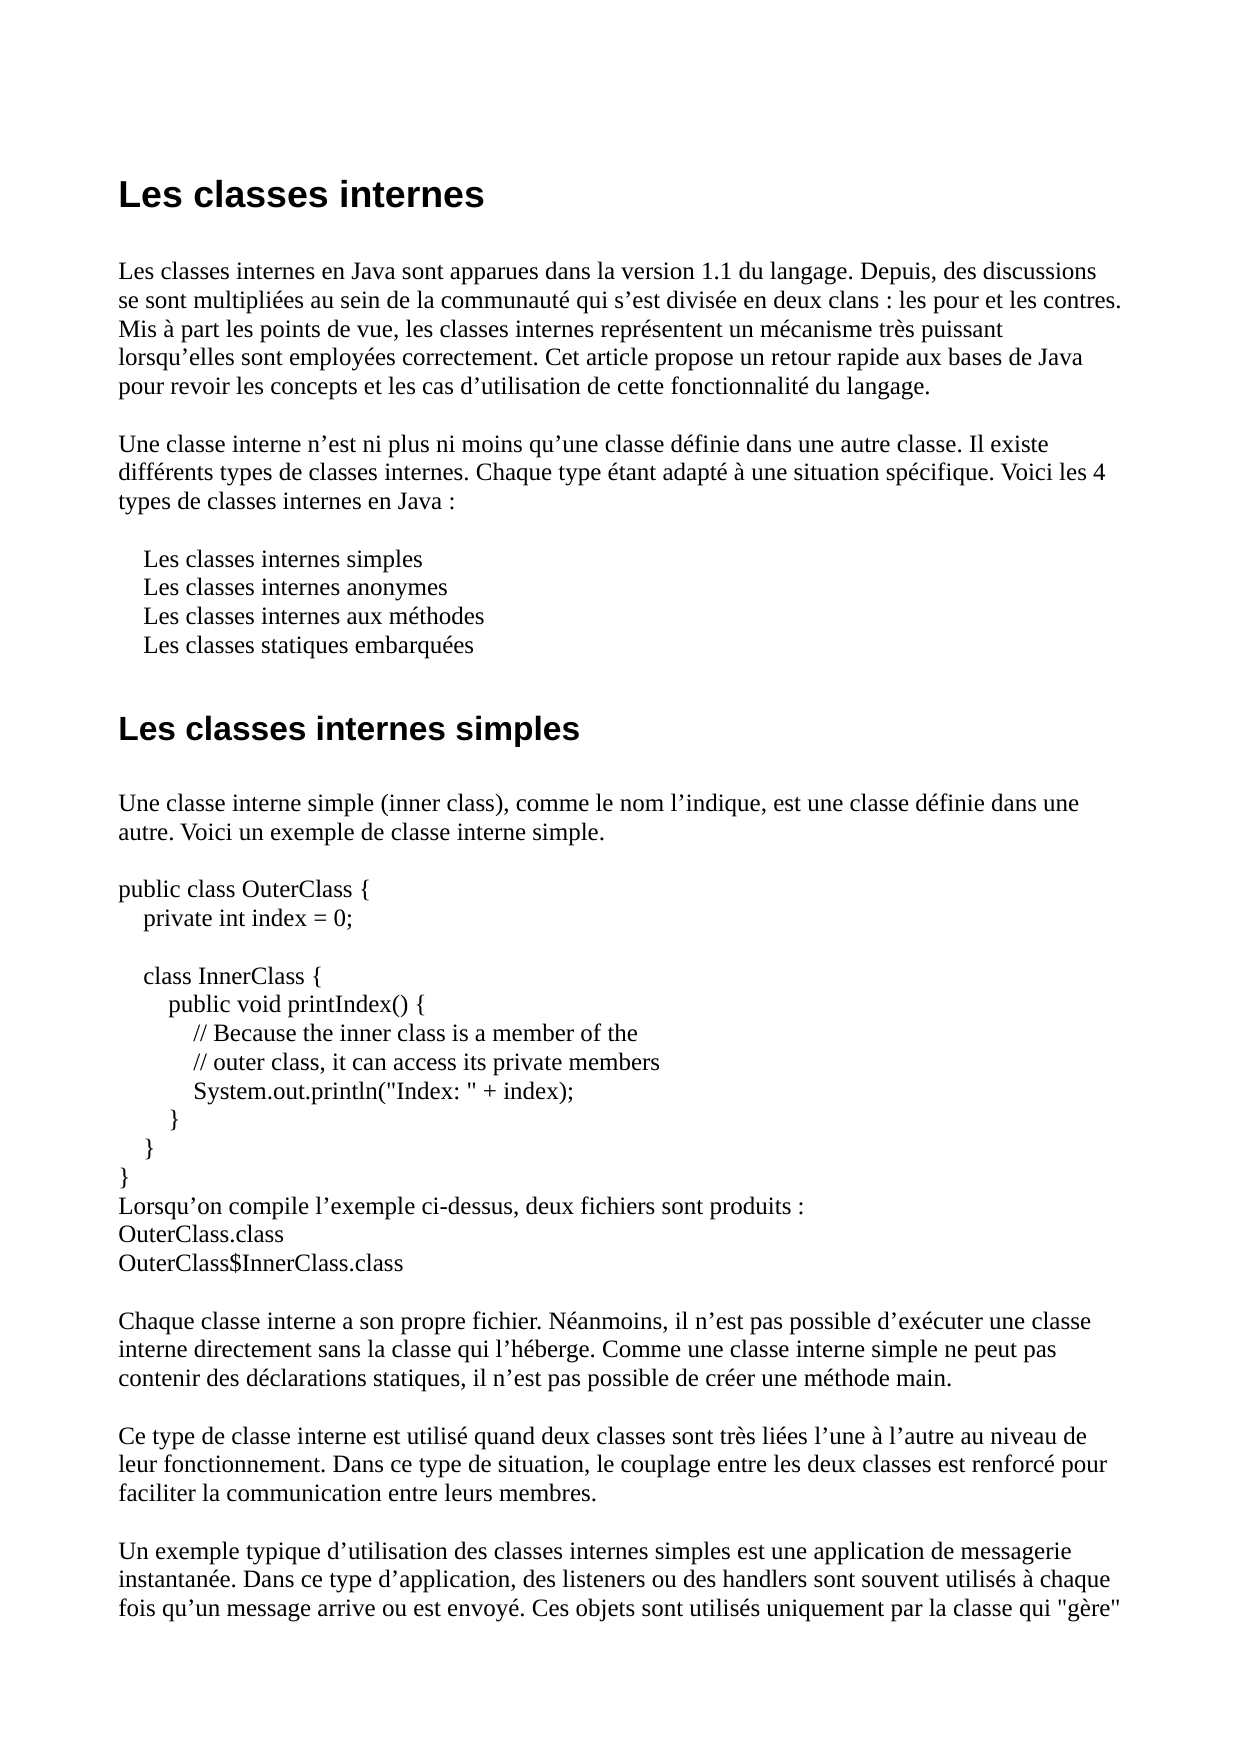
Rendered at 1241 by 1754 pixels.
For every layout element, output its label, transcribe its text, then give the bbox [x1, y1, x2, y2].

text public class OuterClass { [118, 874, 1122, 903]
text Les classes statiques embarquées [118, 630, 1122, 659]
text Les classes internes anonymes [118, 572, 1122, 601]
text } [118, 1133, 1122, 1162]
text Chaque classe interne a son propre fichier. Néanmoins, il n’est pas possible d’exécuter une classe interne directement sans la classe qui l’héberge. Comme une classe interne simple ne peut pas contenir des déclarations statiques, il n’est pas possible de créer une méthode main. [118, 1306, 1122, 1392]
text class InnerClass { [118, 961, 1122, 989]
text // Because the inner class is a member of the [118, 1018, 1122, 1047]
text } [118, 1162, 1122, 1191]
text OuterClass.class [118, 1219, 1122, 1248]
text Une classe interne simple (inner class), comme le nom l’indique, est une classe définie dans une autre. Voici un exemple de classe interne simple. [118, 788, 1122, 846]
subtitle Les classes internes simples [118, 708, 1122, 747]
text Les classes internes aux méthodes [118, 601, 1122, 630]
text Les classes internes en Java sont apparues dans la version 1.1 du langage. Depuis, des discussions se sont multipliées au sein de la communauté qui s’est divisée en deux clans : les pour et les contres. Mis à part les points de vue, les classes internes représentent un mécanisme très puissant lorsqu’elles sont employées correctement. Cet article propose un retour rapide aux bases de Java pour revoir les concepts et les cas d’utilisation de cette fonctionnalité du langage. [118, 256, 1122, 400]
subtitle Les classes internes [118, 172, 1122, 215]
text private int index = 0; [118, 903, 1122, 932]
text Un exemple typique d’utilisation des classes internes simples est une application de messagerie instantanée. Dans ce type d’application, des listeners ou des handlers sont souvent utilisés à chaque fois qu’un message arrive ou est envoyé. Ces objets sont utilisés uniquement par la classe qui "gère" [118, 1536, 1122, 1622]
text OuterClass$InnerClass.class [118, 1248, 1122, 1277]
text Une classe interne n’est ni plus ni moins qu’une classe définie dans une autre classe. Il existe différents types de classes internes. Chaque type étant adapté à une situation spécifique. Voici les 4 types de classes internes en Java : [118, 429, 1122, 515]
text // outer class, it can access its private members [118, 1047, 1122, 1076]
text Les classes internes simples [118, 544, 1122, 572]
text Ce type de classe interne est utilisé quand deux classes sont très liées l’une à l’autre au niveau de leur fonctionnement. Dans ce type de situation, le couplage entre les deux classes est renforcé pour faciliter la communication entre leurs membres. [118, 1421, 1122, 1507]
text } [118, 1104, 1122, 1133]
text Lorsqu’on compile l’exemple ci-dessus, deux fichiers sont produits : [118, 1191, 1122, 1219]
text public void printIndex() { [118, 989, 1122, 1018]
text System.out.println("Index: " + index); [118, 1076, 1122, 1104]
